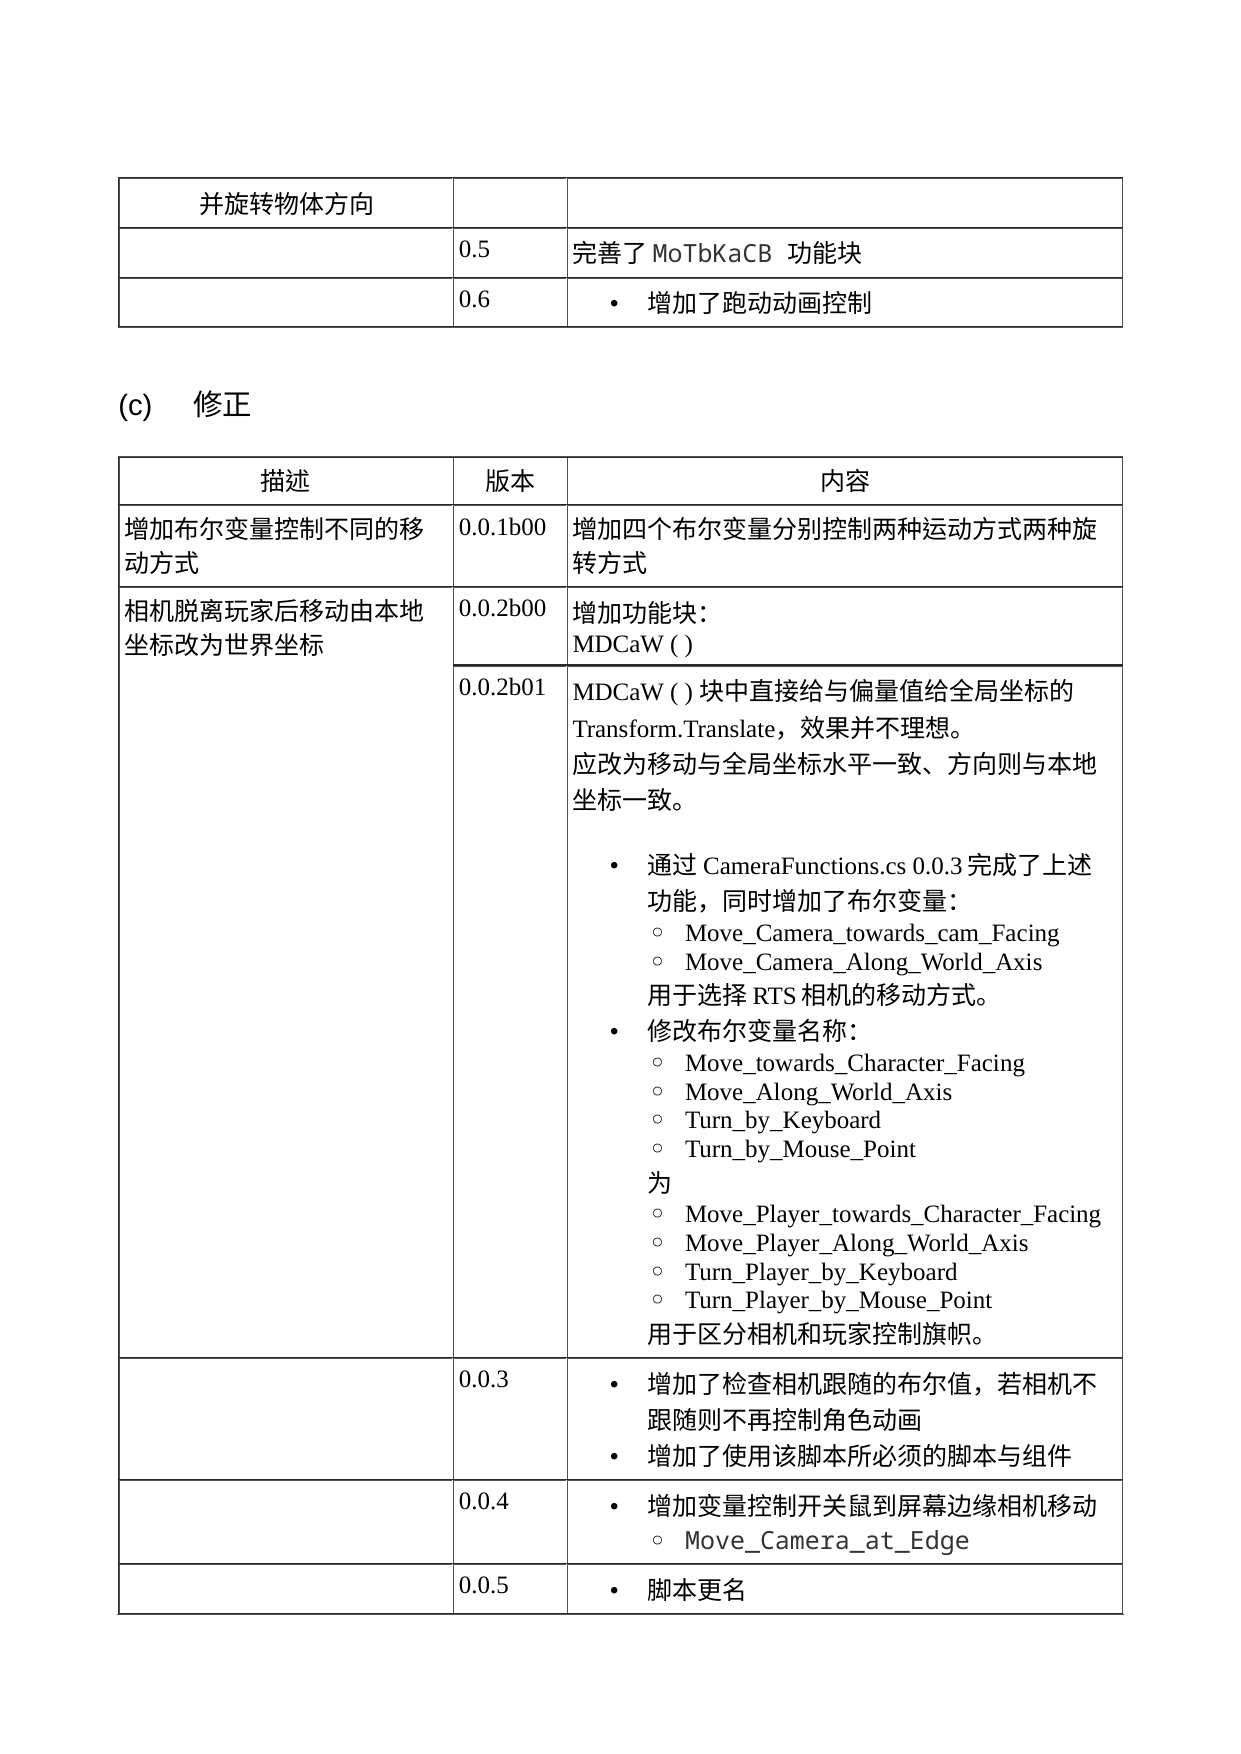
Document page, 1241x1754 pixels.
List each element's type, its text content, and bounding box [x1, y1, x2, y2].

table_cell 增加了检查相机跟随的布尔值，若相机不跟随则不再控制角色动画 增加了使用该脚本所必须的脚本与组件 [568, 1359, 1122, 1478]
table_cell [454, 179, 566, 226]
table_cell 增加了跑动动画控制 [568, 279, 1122, 326]
table_cell [120, 1565, 452, 1612]
table_cell 增加四个布尔变量分别控制两种运动方式两种旋转方式 [568, 506, 1122, 585]
table_cell 0.0.1b00 [454, 506, 566, 585]
table_cell [120, 229, 452, 276]
table_cell 并旋转物体方向 [120, 179, 452, 226]
table_cell 增加布尔变量控制不同的移动方式 [120, 506, 452, 585]
table_cell [120, 1481, 452, 1562]
table_cell 增加功能块： MDCaW ( ) [568, 588, 1122, 664]
table_cell 0.5 [454, 229, 566, 276]
table_cell [568, 179, 1122, 226]
table_cell 0.6 [454, 279, 566, 326]
table_header 内容 [568, 459, 1122, 504]
table_header 描述 [120, 459, 452, 504]
table_cell 0.0.2b01 [454, 667, 566, 1356]
table_cell 相机脱离玩家后移动由本地坐标改为世界坐标 [120, 588, 452, 1356]
subtitle 修正 [118, 384, 1122, 424]
table_cell MDCaW ( ) 块中直接给与偏量值给全局坐标的Transform.Translate，效果并不理想。 应改为移动与全局坐标水平一致、方向则与本地坐标一致。 通过 CameraFunctions.cs 0.0.3完成了上述功能，同时增加了布尔变量： Move_Camera_towards_cam_Facing Move_Camera_Along_World_Axis 用于选择RTS相机的移动方式。 修改布尔变量名称： Move_towards_Character_Facing Move_Along_World_Axis Turn_by_Keyboard Turn_by_Mouse_Point 为 Move_Player_towards_Character_Facing Move_Player_Along_World_Axis Turn_Player_by_Keyboard Turn_Player_by_Mouse_Point 用于区分相机和玩家控制旗帜。 [568, 667, 1122, 1356]
table_cell 0.0.2b00 [454, 588, 566, 664]
table_cell [120, 279, 452, 326]
table_cell 0.0.3 [454, 1359, 566, 1478]
table_cell 完善了MoTbKaCB 功能块 [568, 229, 1122, 276]
table_cell 脚本更名 修改代码适应一些别的更名的脚本 [568, 1565, 1122, 1612]
table_cell 0.0.4 [454, 1481, 566, 1562]
table_cell 0.0.5 [454, 1565, 566, 1612]
table_cell [120, 1359, 452, 1478]
table_header 版本 [454, 459, 566, 504]
table_cell 增加变量控制开关鼠到屏幕边缘相机移动 Move_Camera_at_Edge [568, 1481, 1122, 1562]
